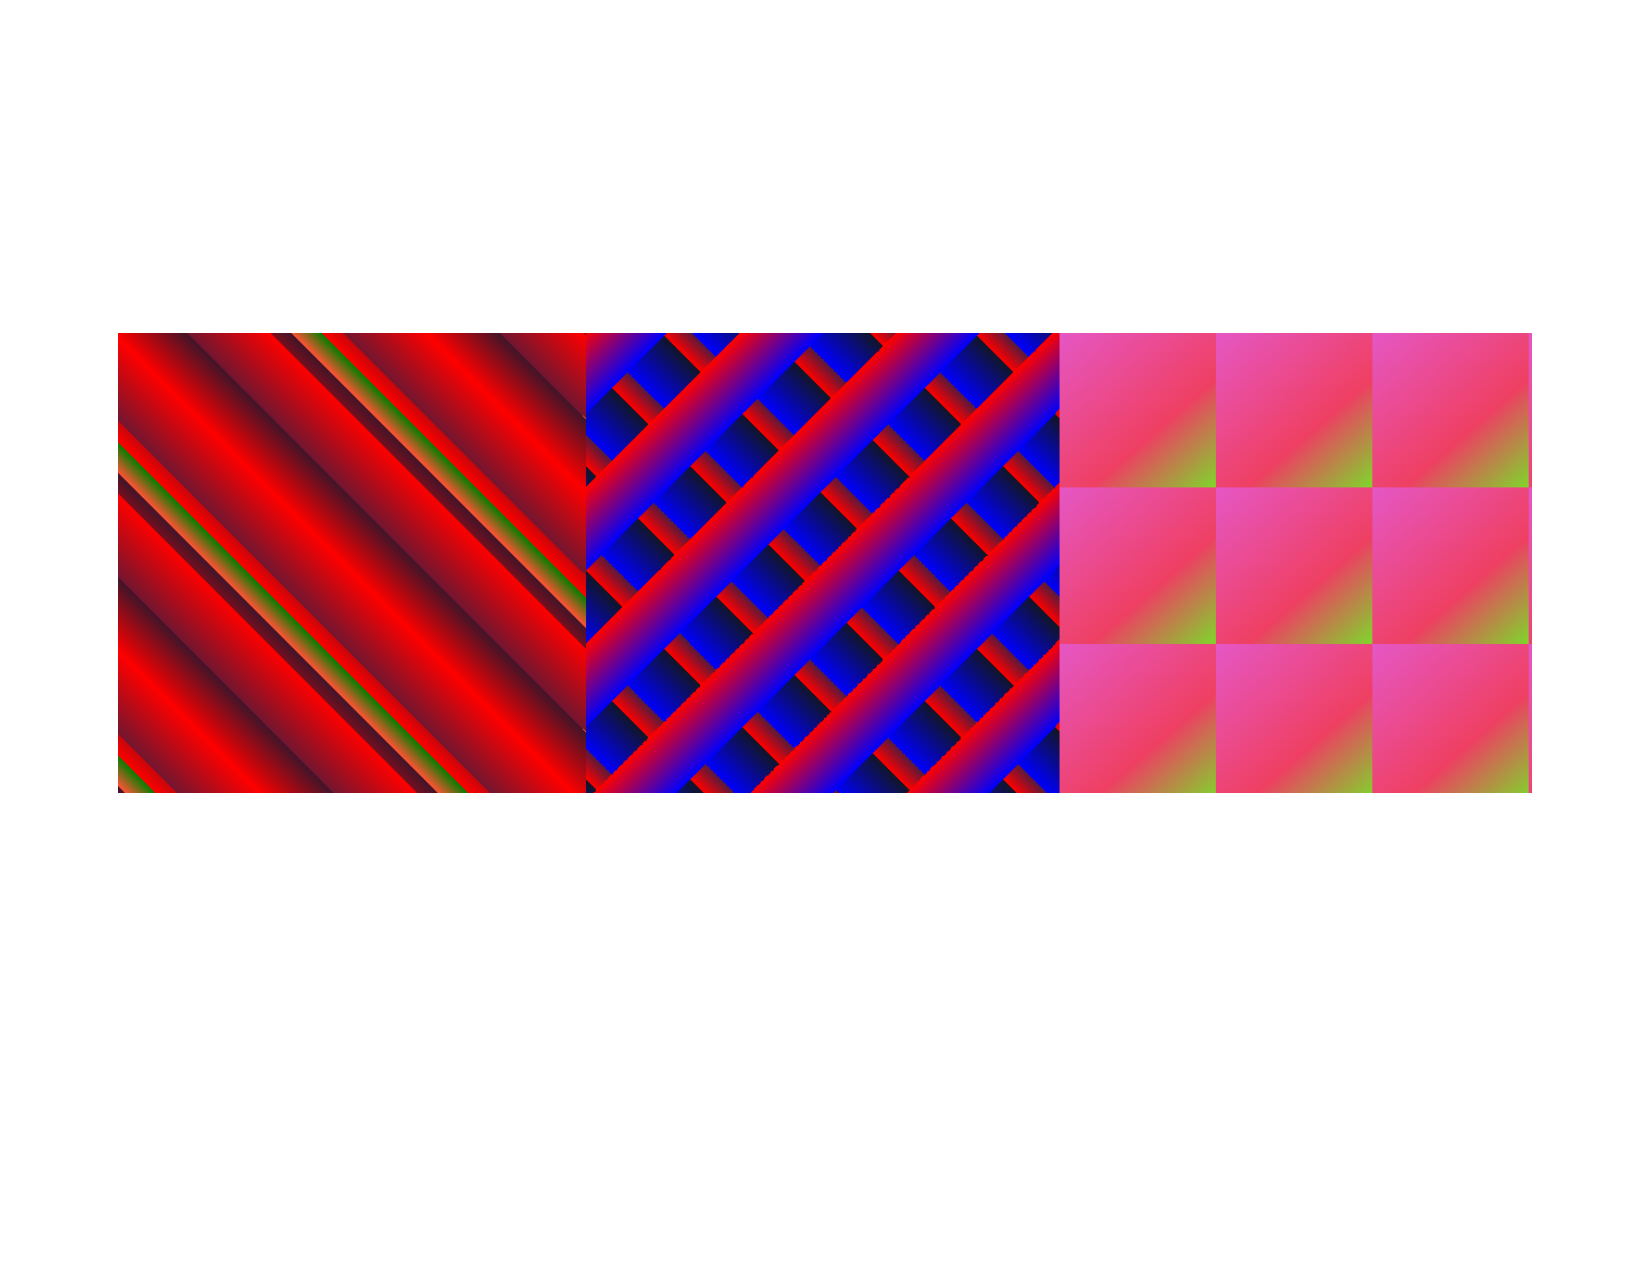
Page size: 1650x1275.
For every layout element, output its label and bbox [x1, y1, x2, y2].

picture [118, 333, 1532, 793]
